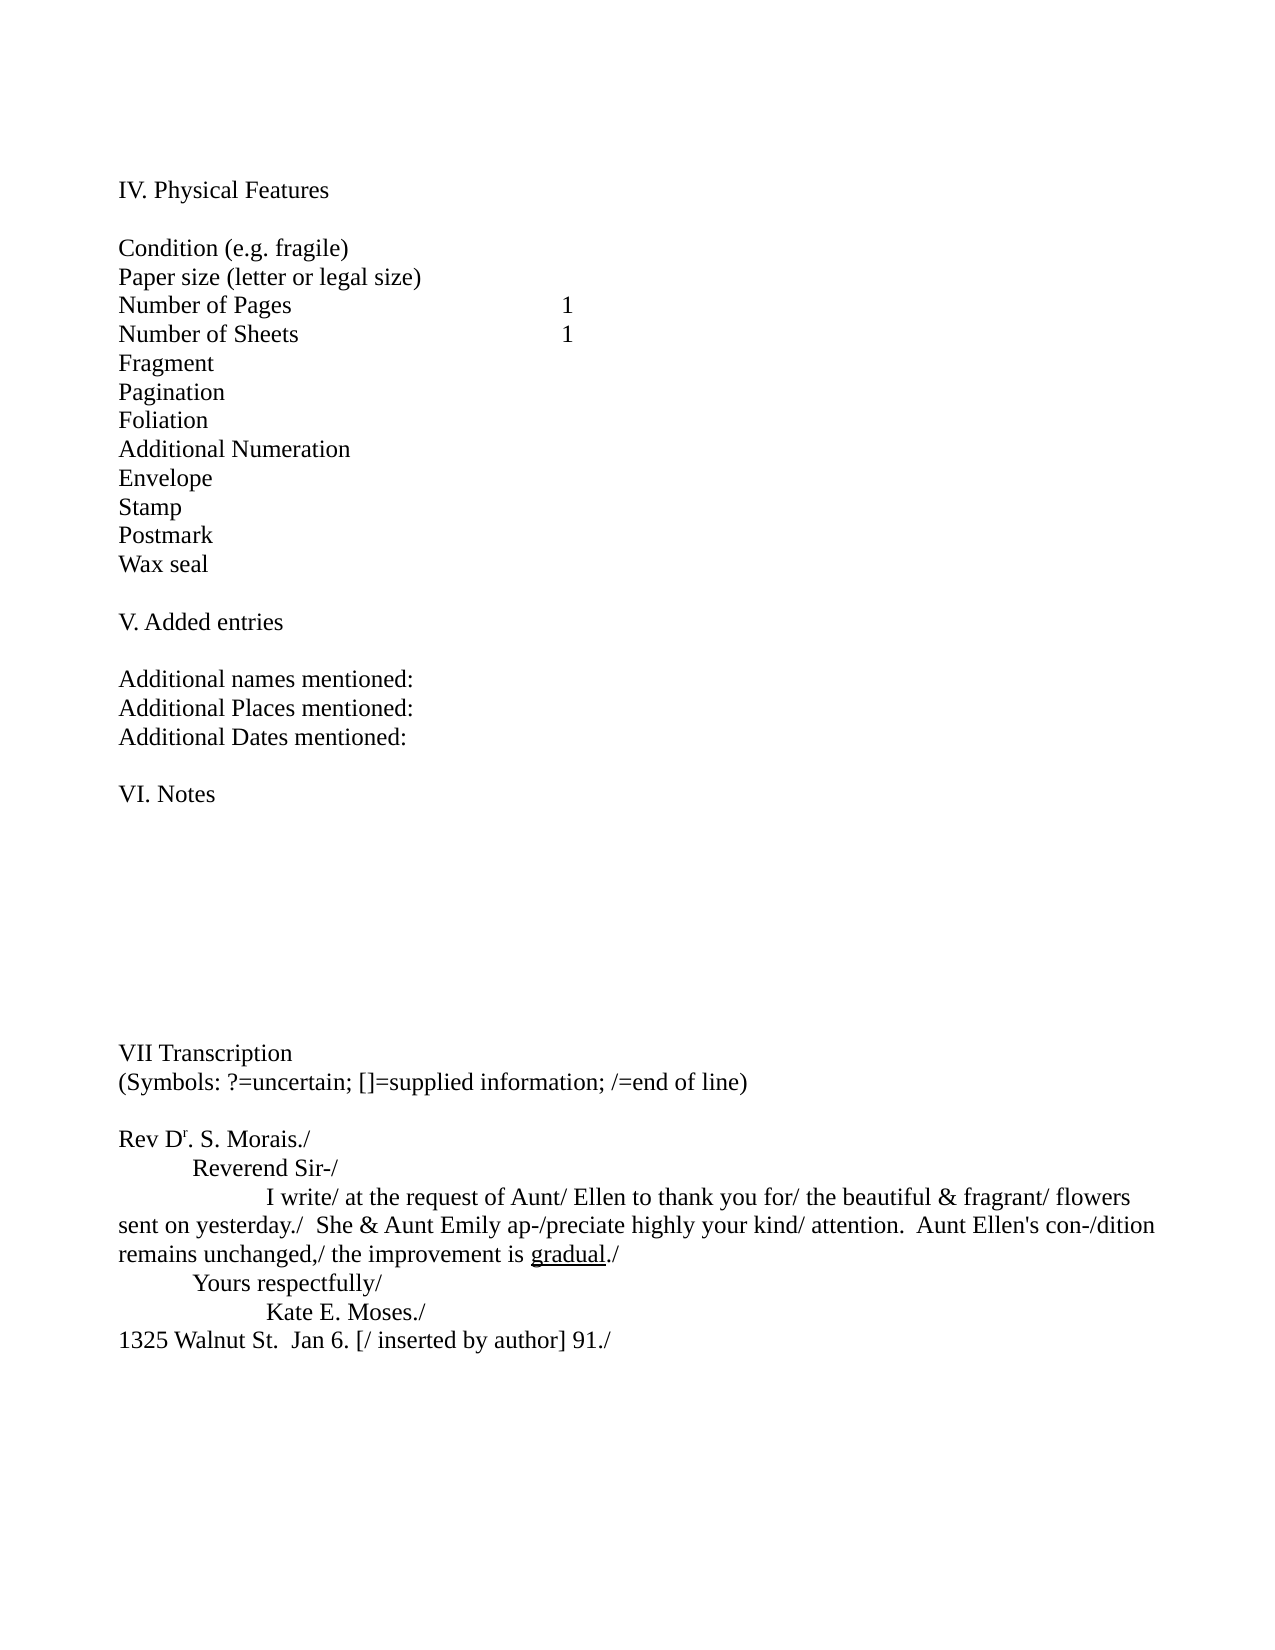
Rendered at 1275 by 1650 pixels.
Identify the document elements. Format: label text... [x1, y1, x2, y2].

text Additional names mentioned: [118, 664, 1157, 693]
text Envelope [118, 463, 1157, 492]
text Yours respectfully/ [118, 1268, 1157, 1297]
text Foliation [118, 406, 1157, 434]
text I write/ at the request of Aunt/ Ellen to thank you for/ the beautiful & fragrant/ flowers sent on yesterday./ She & Aunt Emily ap-/preciate highly your kind/ attention. Aunt Ellen's con-/dition remains unchanged,/ the improvement is gradual./ [118, 1182, 1157, 1268]
text Number of Pages 1 [118, 291, 1157, 319]
text Additional Dates mentioned: [118, 722, 1157, 751]
text (Symbols: ?=uncertain; []=supplied information; /=end of line) [118, 1067, 1157, 1096]
text Stamp [118, 492, 1157, 521]
text Additional Numeration [118, 434, 1157, 463]
text Fragment [118, 348, 1157, 377]
text 1325 Walnut St. Jan 6. [/ inserted by author] 91./ [118, 1326, 1157, 1354]
text V. Added entries [118, 607, 1157, 636]
text Rev Dr. S. Morais./ [118, 1124, 1157, 1153]
text Paper size (letter or legal size) [118, 262, 1157, 291]
text VII Transcription [118, 1038, 1157, 1067]
text Reverend Sir-/ [118, 1153, 1157, 1182]
text VI. Notes [118, 779, 1157, 808]
text Pagination [118, 377, 1157, 406]
text Additional Places mentioned: [118, 693, 1157, 722]
text Wax seal [118, 549, 1157, 578]
text Postma rk [118, 521, 1157, 549]
text Number of Sheets 1 [118, 319, 1157, 348]
text IV. Physical Features [118, 176, 1157, 204]
text Kate E. Moses./ [118, 1297, 1157, 1326]
text Condition (e.g. fragile) [118, 233, 1157, 262]
